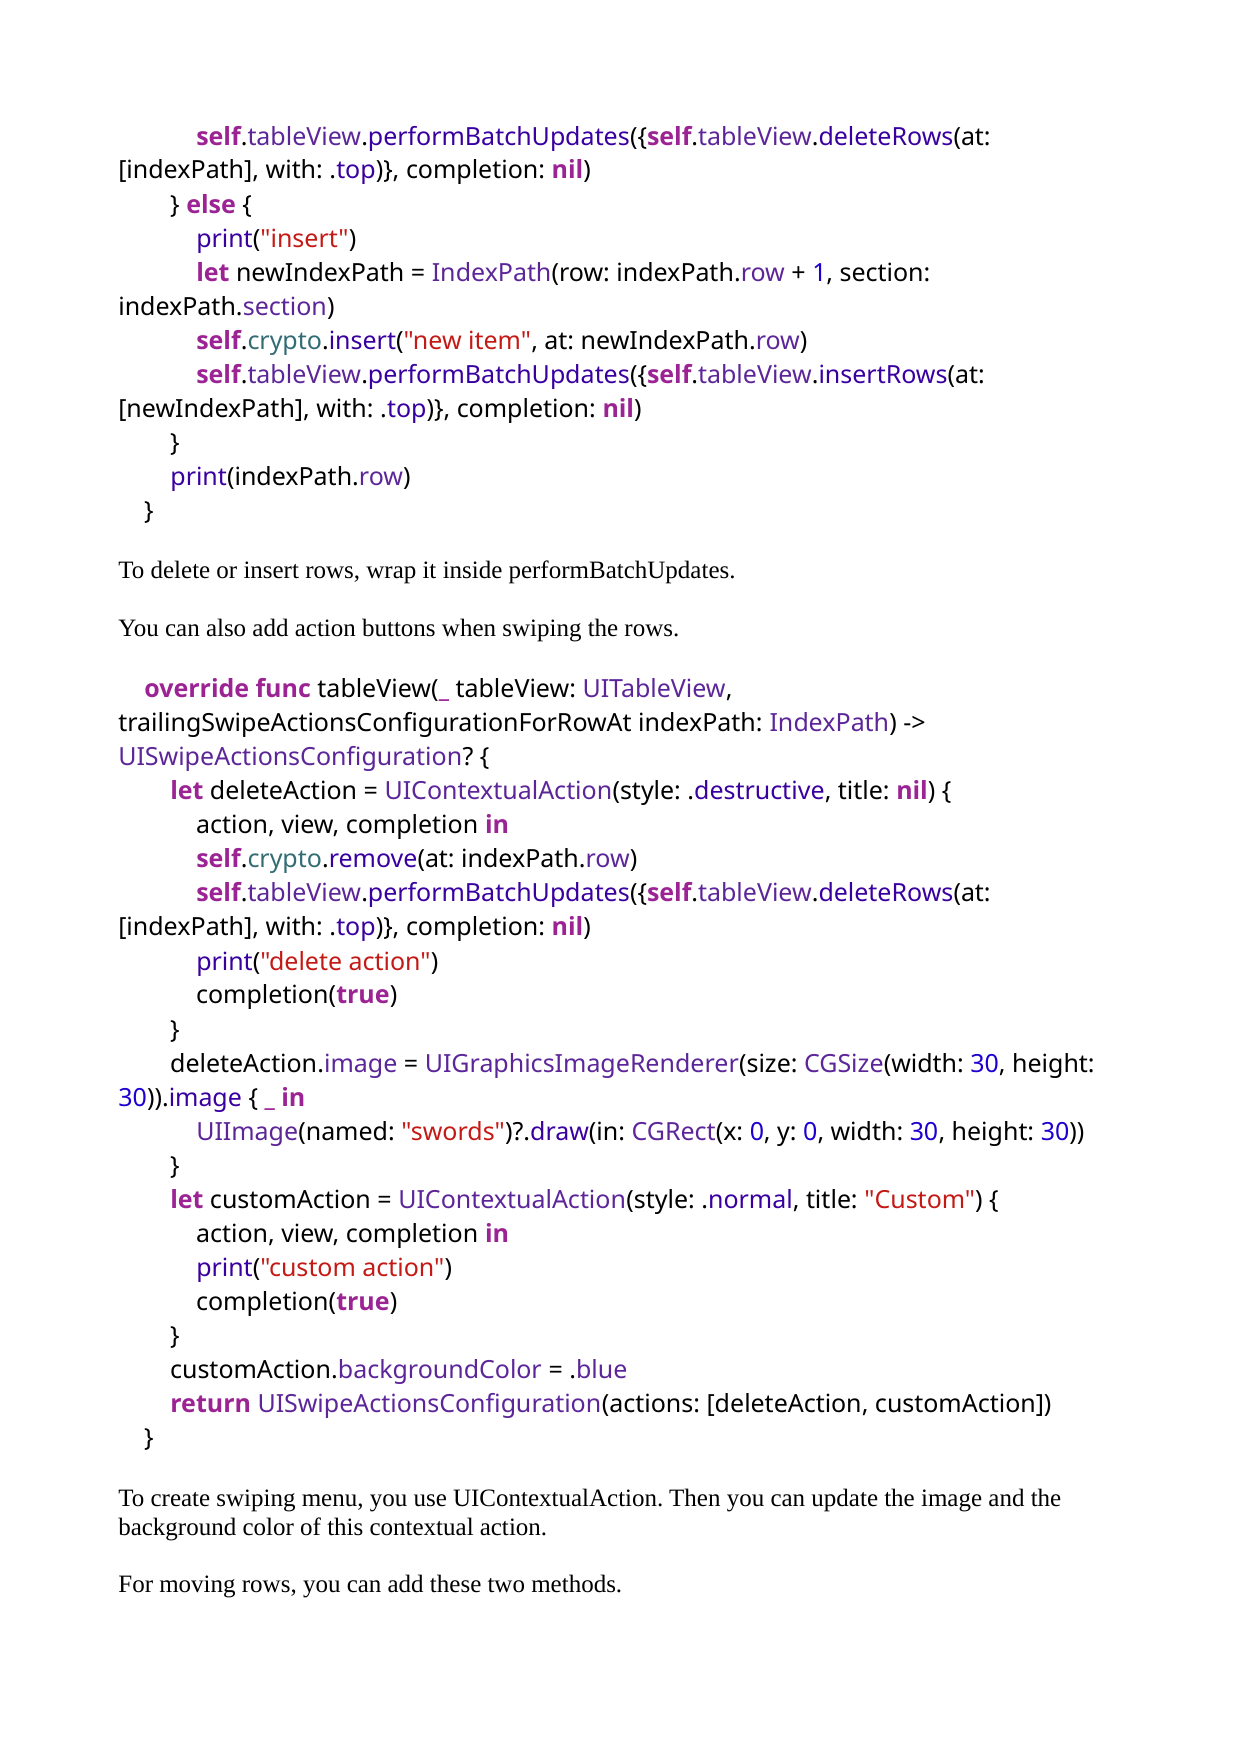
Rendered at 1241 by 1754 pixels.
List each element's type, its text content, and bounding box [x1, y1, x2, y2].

text self.tableView.performBatchUpdates({self.tableView.deleteRows(at: [indexPath], with: .top)}, completion: nil) [118, 118, 1122, 186]
text let customAction = UIContextualAction(style: .normal, title: "Custom") { [118, 1182, 1122, 1216]
text self.tableView.performBatchUpdates({self.tableView.deleteRows(at: [indexPath], with: .top)}, completion: nil) [118, 875, 1122, 943]
text self.tableView.performBatchUpdates({self.tableView.insertRows(at: [newIndexPath], with: .top)}, completion: nil) [118, 357, 1122, 425]
text override func tableView(_ tableView: UITableView, trailingSwipeActionsConfigurationForRowAt indexPath: IndexPath) -> UISwipeActionsConfiguration? { [118, 671, 1122, 773]
text let newIndexPath = IndexPath(row: indexPath.row + 1, section: indexPath.section) [118, 254, 1122, 322]
text action, view, completion in [118, 1216, 1122, 1250]
text print(indexPath.row) [118, 459, 1122, 493]
text } else { [118, 186, 1122, 220]
text completion(true) [118, 977, 1122, 1011]
text self.crypto.insert("new item", at: newIndexPath.row) [118, 322, 1122, 357]
text UIImage(named: "swords")?.draw(in: CGRect(x: 0, y: 0, width: 30, height: 30)) [118, 1113, 1122, 1147]
text } [118, 1147, 1122, 1182]
text deleteAction.image = UIGraphicsImageRenderer(size: CGSize(width: 30, height: 30)).image { _ in [118, 1045, 1122, 1113]
text } [118, 1011, 1122, 1045]
text customAction.backgroundColor = .blue [118, 1352, 1122, 1386]
text } [118, 425, 1122, 459]
text You can also add action buttons when swiping the rows. [118, 613, 1122, 642]
text return UISwipeActionsConfiguration(actions: [deleteAction, customAction]) [118, 1386, 1122, 1420]
text } [118, 1318, 1122, 1352]
text completion(true) [118, 1284, 1122, 1318]
text To create swiping menu, you use UIContextualAction. Then you can update the image and the background color of this contextual action. [118, 1483, 1122, 1540]
text print("custom action") [118, 1250, 1122, 1284]
text print("insert") [118, 220, 1122, 254]
text let deleteAction = UIContextualAction(style: .destructive, title: nil) { [118, 773, 1122, 807]
text print("delete action") [118, 943, 1122, 977]
text self.crypto.remove(at: indexPath.row) [118, 841, 1122, 875]
text To delete or insert rows, wrap it inside performBatchUpdates. [118, 556, 1122, 584]
text For moving rows, you can add these two methods. [118, 1569, 1122, 1598]
text action, view, completion in [118, 807, 1122, 841]
text } [118, 1420, 1122, 1454]
text } [118, 493, 1122, 527]
